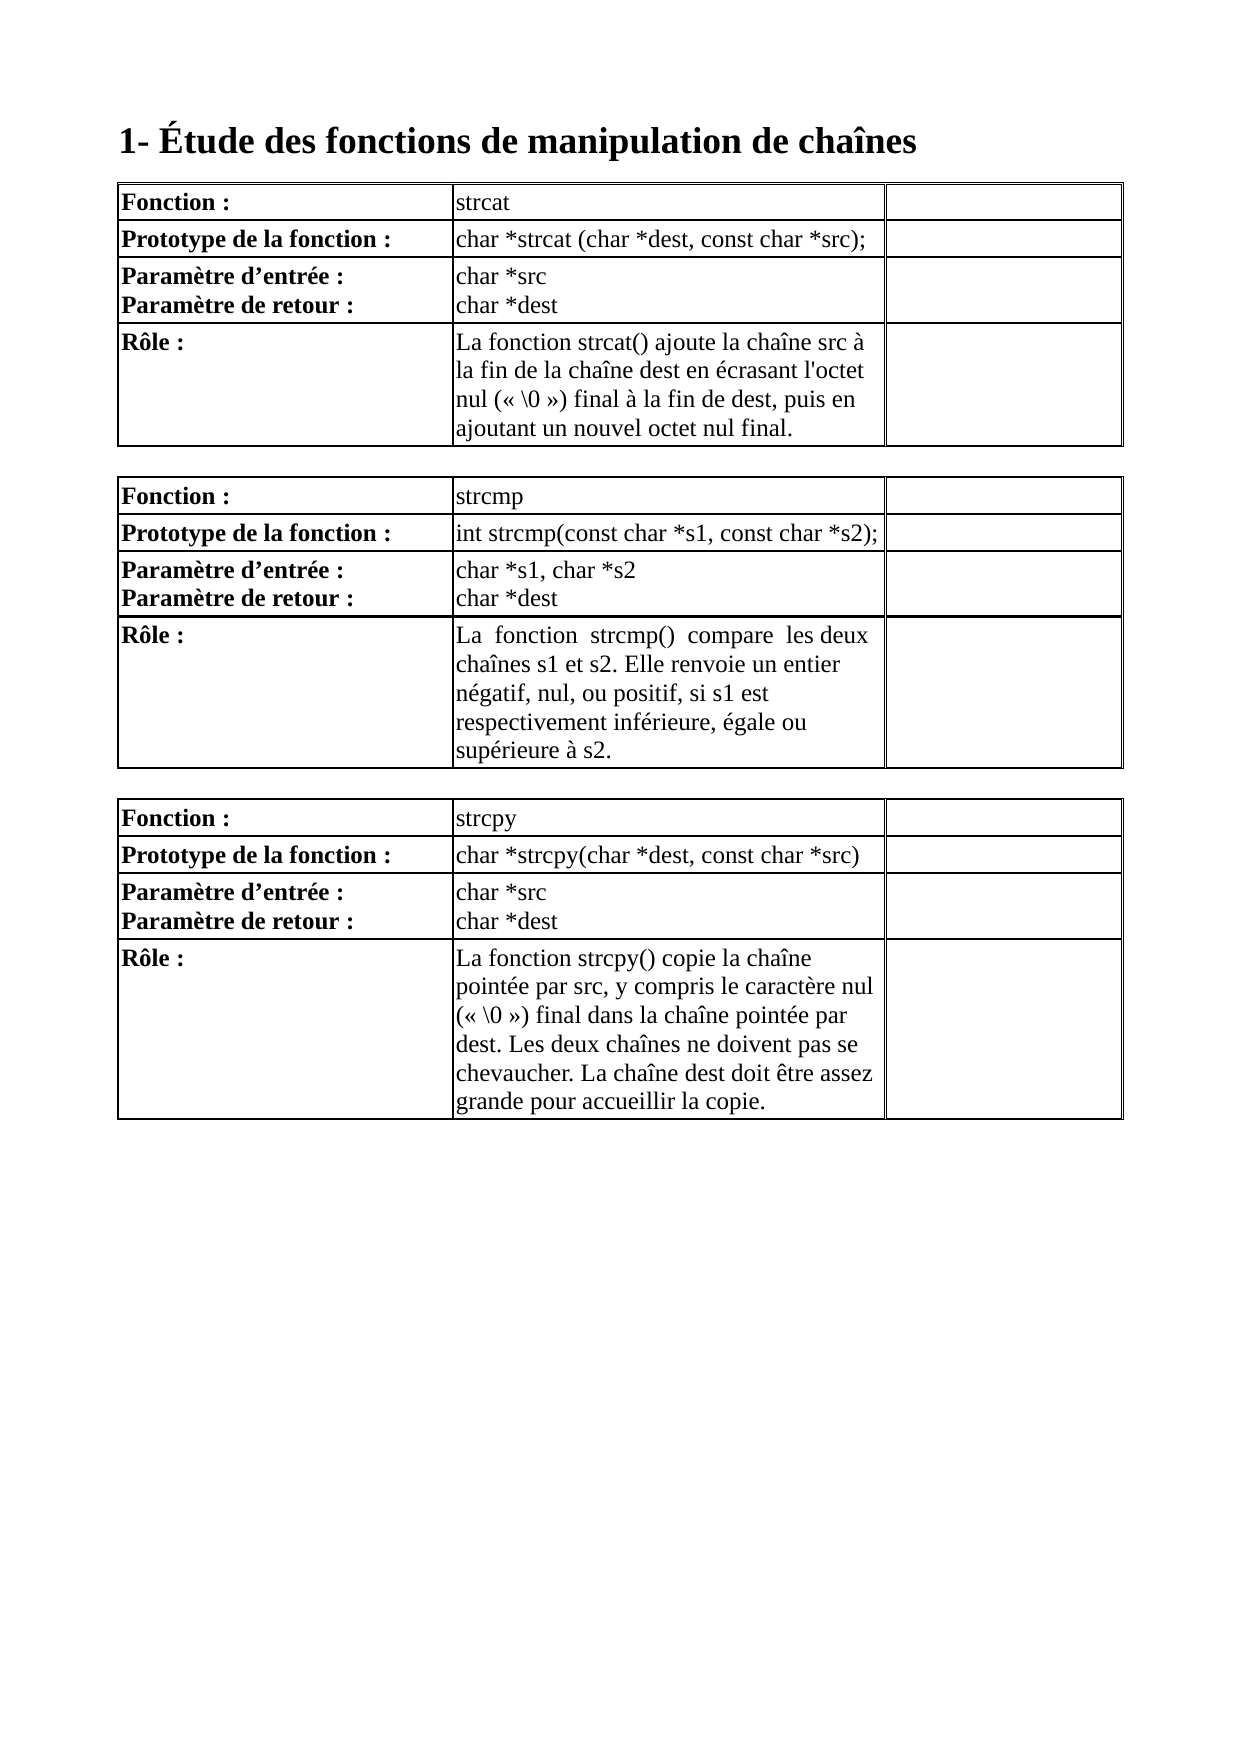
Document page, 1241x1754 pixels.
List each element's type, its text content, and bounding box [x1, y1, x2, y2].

table_cell [887, 837, 1121, 872]
table_header strcpy [454, 800, 884, 835]
table_cell La fonction strcmp() compare les deux chaînes s1 et s2. Elle renvoie un entier négatif, nul, ou positif, si s1 est respectivement inférieure, égale ou supérieure à s2. [454, 618, 884, 767]
table_cell Paramètre d’entrée : Paramètre de retour : [119, 874, 452, 937]
table_cell Prototype de la fonction : [119, 515, 452, 549]
table_cell Rôle : [119, 618, 452, 767]
table_header Fonction : [119, 478, 452, 513]
table_cell La fonction strcat() ajoute la chaîne src à la fin de la chaîne dest en écrasant l'octet nul (« \0 ») final à la fin de dest, puis en ajoutant un nouvel octet nul final. [454, 324, 884, 445]
table_cell Rôle : [119, 940, 452, 1118]
table_cell [887, 515, 1121, 549]
text 1- Étude des fonctions de manipulation de chaînes [118, 118, 1122, 161]
table_header Fonction : [119, 185, 452, 219]
table_cell La fonction strcpy() copie la chaîne pointée par src, y compris le caractère nul (« \0 ») final dans la chaîne pointée par dest. Les deux chaînes ne doivent pas se chevaucher. La chaîne dest doit être assez grande pour accueillir la copie. [454, 940, 884, 1118]
table_cell char *strcat (char *dest, const char *src); [454, 221, 884, 256]
table_header strcat [454, 185, 884, 219]
table_header strcmp [454, 478, 884, 513]
table_cell char *s1, char *s2 char *dest [454, 552, 884, 615]
table_cell [887, 258, 1121, 322]
table_header [887, 478, 1121, 513]
table_cell Rôle : [119, 324, 452, 445]
table_cell Prototype de la fonction : [119, 221, 452, 256]
table_cell [887, 324, 1121, 445]
table_cell Paramètre d’entrée : Paramètre de retour : [119, 258, 452, 322]
table_cell Paramètre d’entrée : Paramètre de retour : [119, 552, 452, 615]
table_cell [887, 940, 1121, 1118]
table_cell [887, 618, 1121, 767]
table_header [887, 800, 1121, 835]
table_header [887, 185, 1121, 219]
table_cell int strcmp(const char *s1, const char *s2); [454, 515, 884, 549]
table_cell char *src char *dest [454, 874, 884, 937]
table_cell char *src char *dest [454, 258, 884, 322]
table_cell [887, 552, 1121, 615]
table_header Fonction : [119, 800, 452, 835]
table_cell char *strcpy(char *dest, const char *src) [454, 837, 884, 872]
table_cell Prototype de la fonction : [119, 837, 452, 872]
table_cell [887, 874, 1121, 937]
table_cell [887, 221, 1121, 256]
